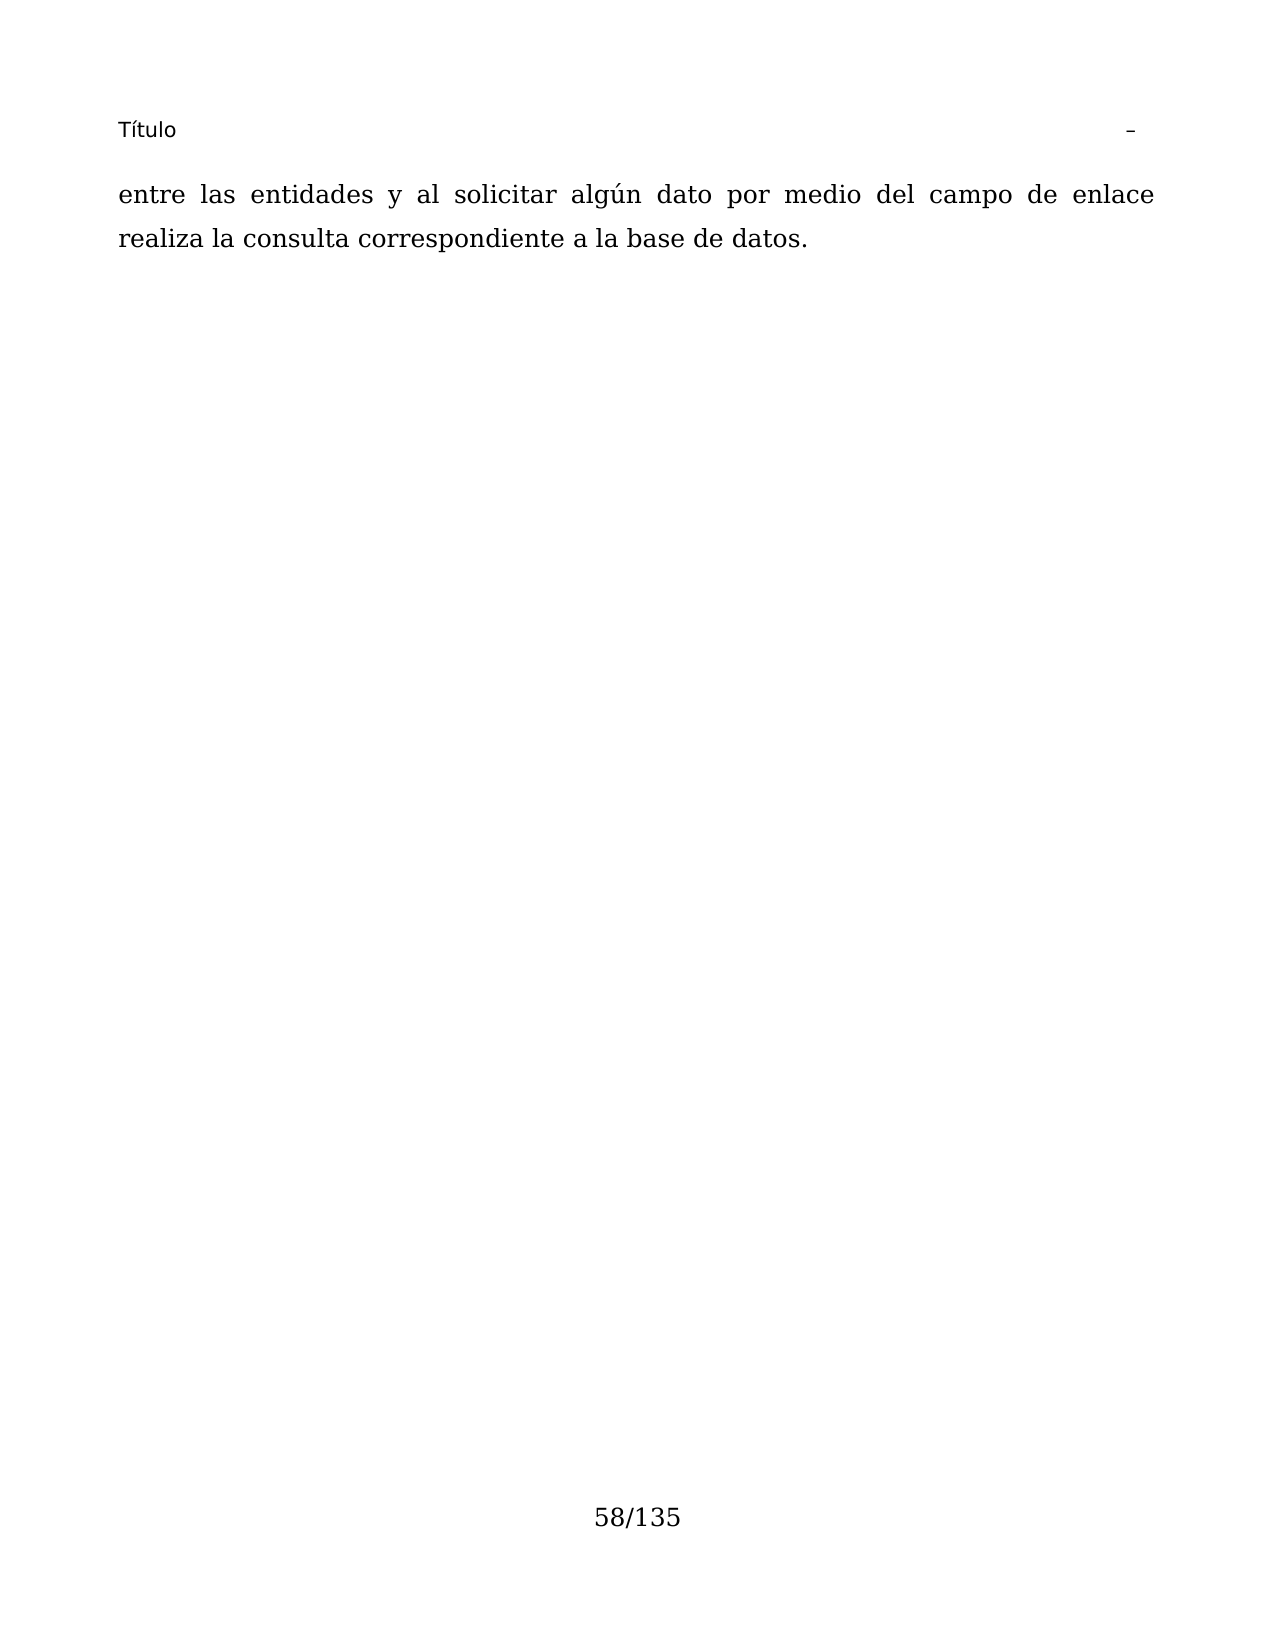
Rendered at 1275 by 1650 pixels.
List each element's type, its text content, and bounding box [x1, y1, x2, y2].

text entre las entidades y al solicitar algún dato por medio del campo de enlace realiza la consulta correspondiente a la base de datos. [118, 181, 1157, 254]
